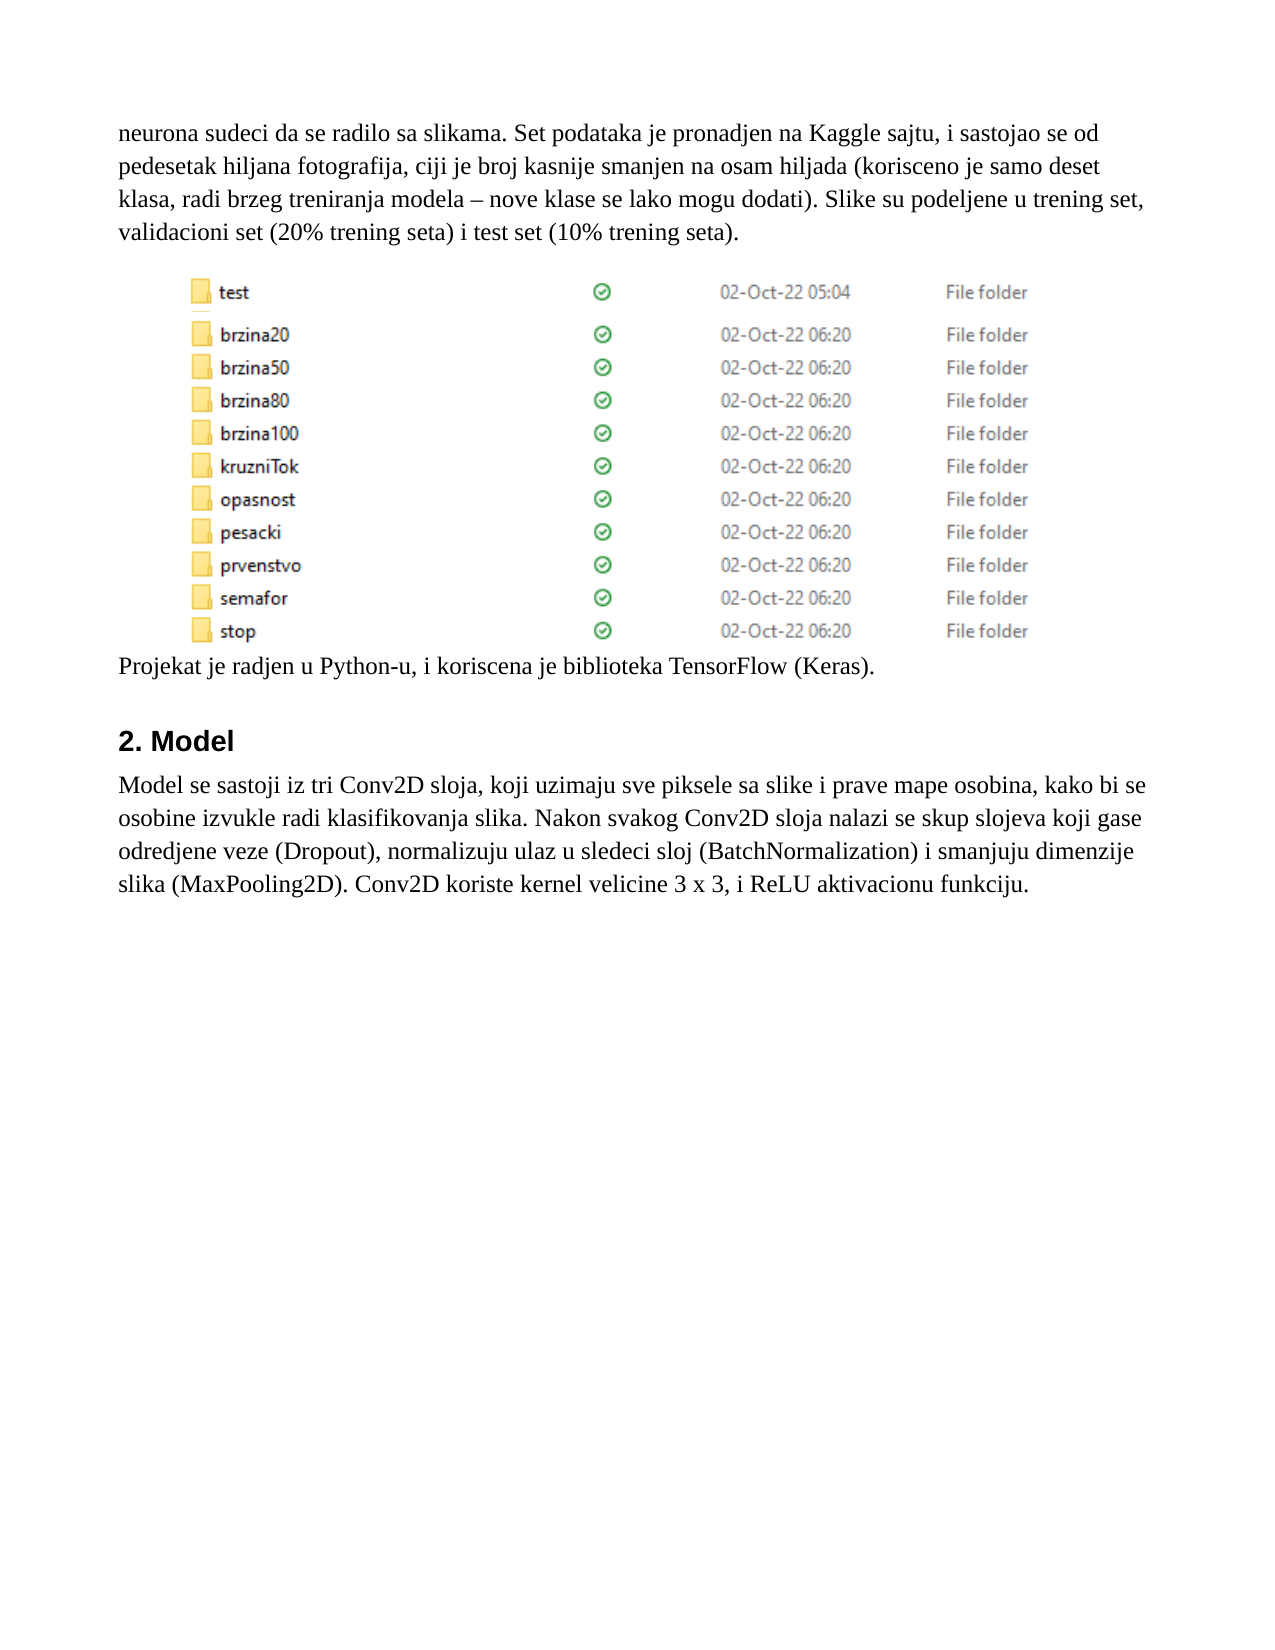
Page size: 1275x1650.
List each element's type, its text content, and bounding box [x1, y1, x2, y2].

text Model se sastoji iz tri Conv2D sloja, koji uzimaju sve piksele sa slike i prave mape osobina, kako bi se osobine izvukle radi klasifikovanja slika. Nakon svakog Conv2D sloja nalazi se skup slojeva koji gase odredjene veze (Dropout), normalizuju ulaz u sledeci sloj (BatchNormalization) i smanjuju dimenzije slika (MaxPooling2D). Conv2D koriste kernel velicine 3 x 3, i ReLU aktivacionu funkciju. [118, 770, 1157, 898]
text neurona sudeci da se radilo sa slikama. Set podataka je pronadjen na Kaggle sajtu, i sastojao se od pedesetak hiljana fotografija, ciji je broj kasnije smanjen na osam hiljada (korisceno je samo deset klasa, radi brzeg treniranja modela – nove klase se lako mogu dodati). Slike su podeljene u trening set, validacioni set (20% trening seta) i test set (10% trening seta). [118, 118, 1157, 246]
text Projekat je radjen u Python-u, i koriscena je biblioteka TensorFlow (Keras). [118, 360, 1157, 680]
subtitle 2. Model [118, 724, 1157, 758]
